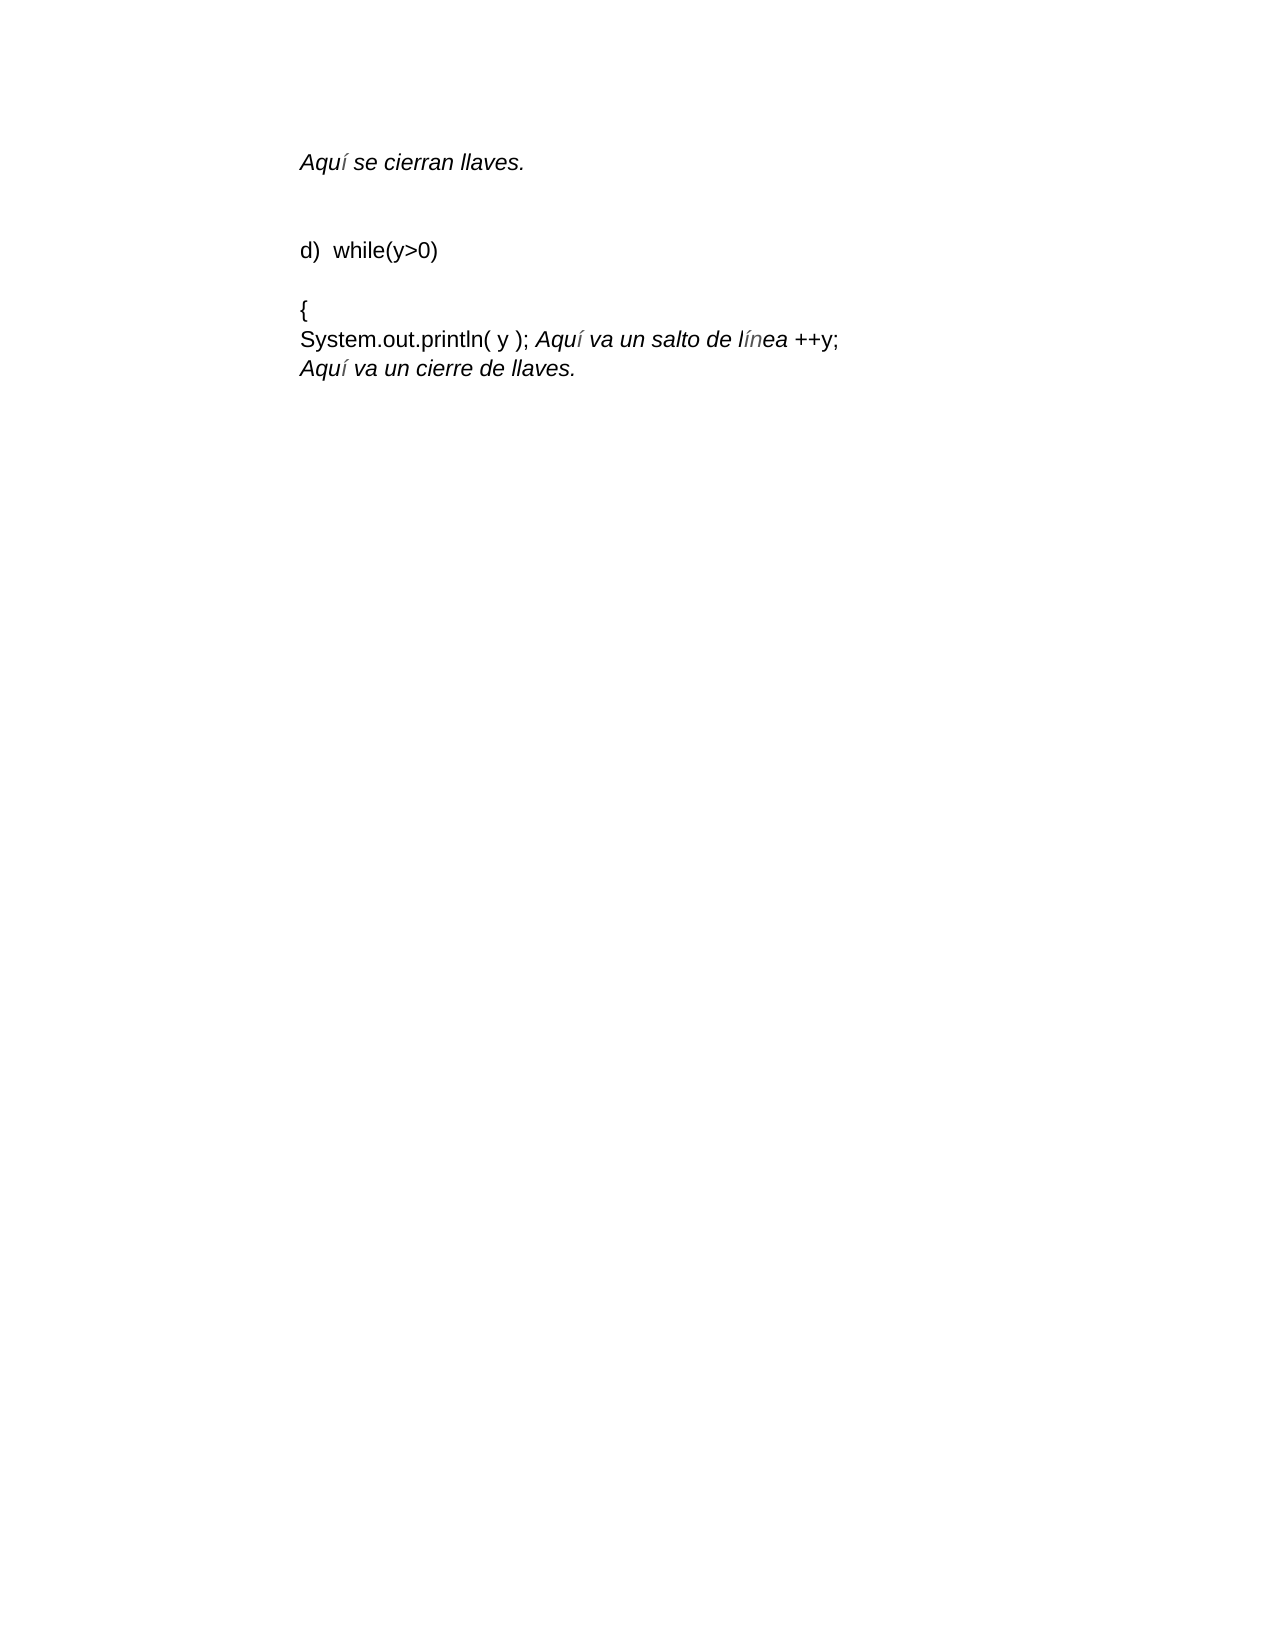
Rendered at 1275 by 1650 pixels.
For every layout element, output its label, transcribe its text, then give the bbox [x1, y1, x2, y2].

list System.out.println( y ); Aquí va un salto de línea ++y; [262, 326, 1125, 352]
list { [262, 297, 1125, 322]
list Aquí se cierran llaves. [262, 150, 1125, 176]
list Aquí va un cierre de llaves. [262, 356, 1125, 381]
list d) while(y>0) [262, 238, 1125, 264]
